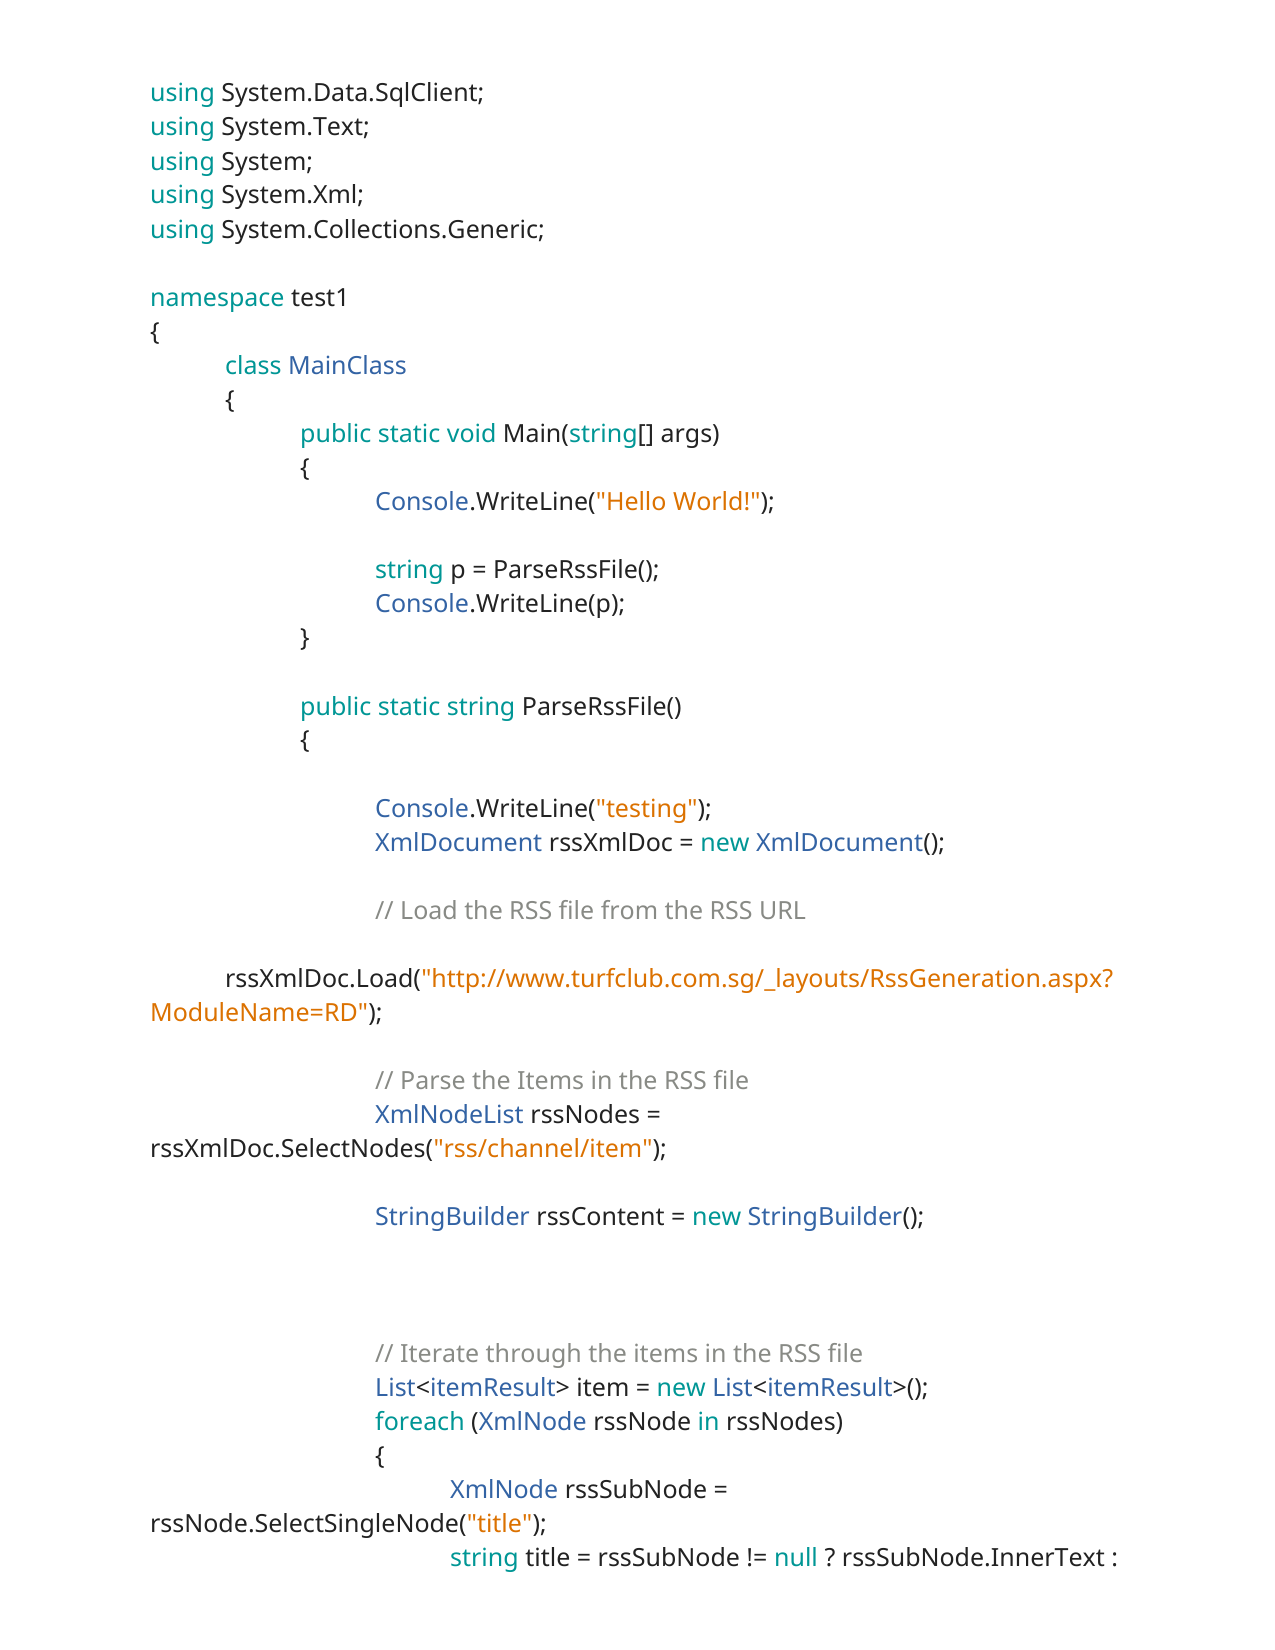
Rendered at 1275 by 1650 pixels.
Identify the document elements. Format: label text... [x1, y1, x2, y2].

text using System.Data.SqlClient; using System.Text; using System; using System.Xml; using System.Collections.Generic; namespace test1 { class MainClass { public static void Main(string[] args) { Console.WriteLine("Hello World!"); string p = ParseRssFile(); Console.WriteLine(p); } public static string ParseRssFile() { Console.WriteLine("testing"); XmlDocument rssXmlDoc = new XmlDocument(); // Load the RSS file from the RSS URL rssXmlDoc.Load("http://www.turfclub.com.sg/_layouts/RssGeneration.aspx?ModuleName=RD"); // Parse the Items in the RSS file XmlNodeList rssNodes = rssXmlDoc.SelectNodes("rss/channel/item"); StringBuilder rssContent = new StringBuilder(); // Iterate through the items in the RSS file List<itemResult> item = new List<itemResult>(); foreach (XmlNode rssNode in rssNodes) { XmlNode rssSubNode = rssNode.SelectSingleNode("title"); string title = rssSubNode != null ? rssSubNode.InnerText : [150, 75, 1125, 1574]
